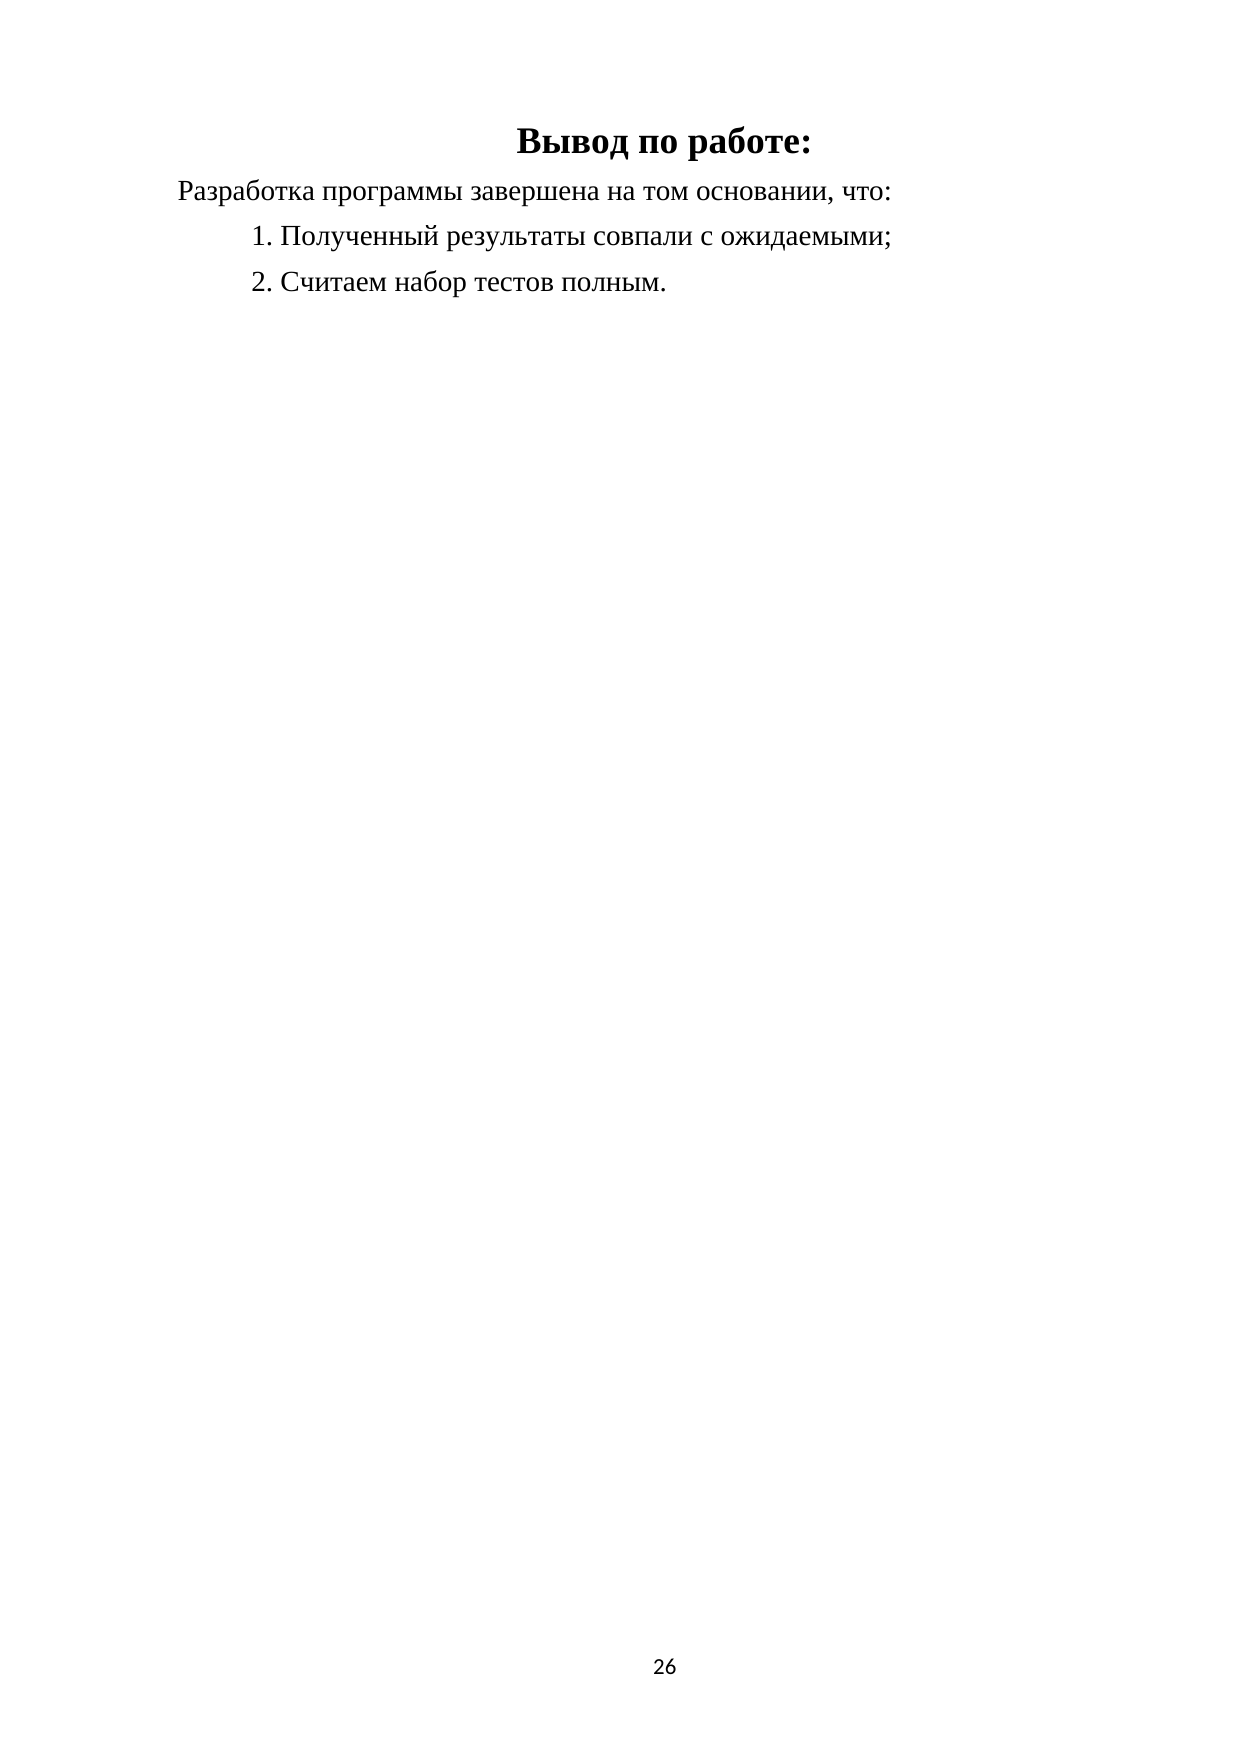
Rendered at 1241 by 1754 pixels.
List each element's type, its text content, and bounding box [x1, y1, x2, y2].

text 1. Полученный результаты совпали с ожидаемыми; [177, 218, 1152, 252]
text Разработка программы завершена на том основании, что: [177, 173, 1152, 207]
text 2. Считаем набор тестов полным. [177, 264, 1152, 297]
text Вывод по работе: [177, 118, 1152, 161]
